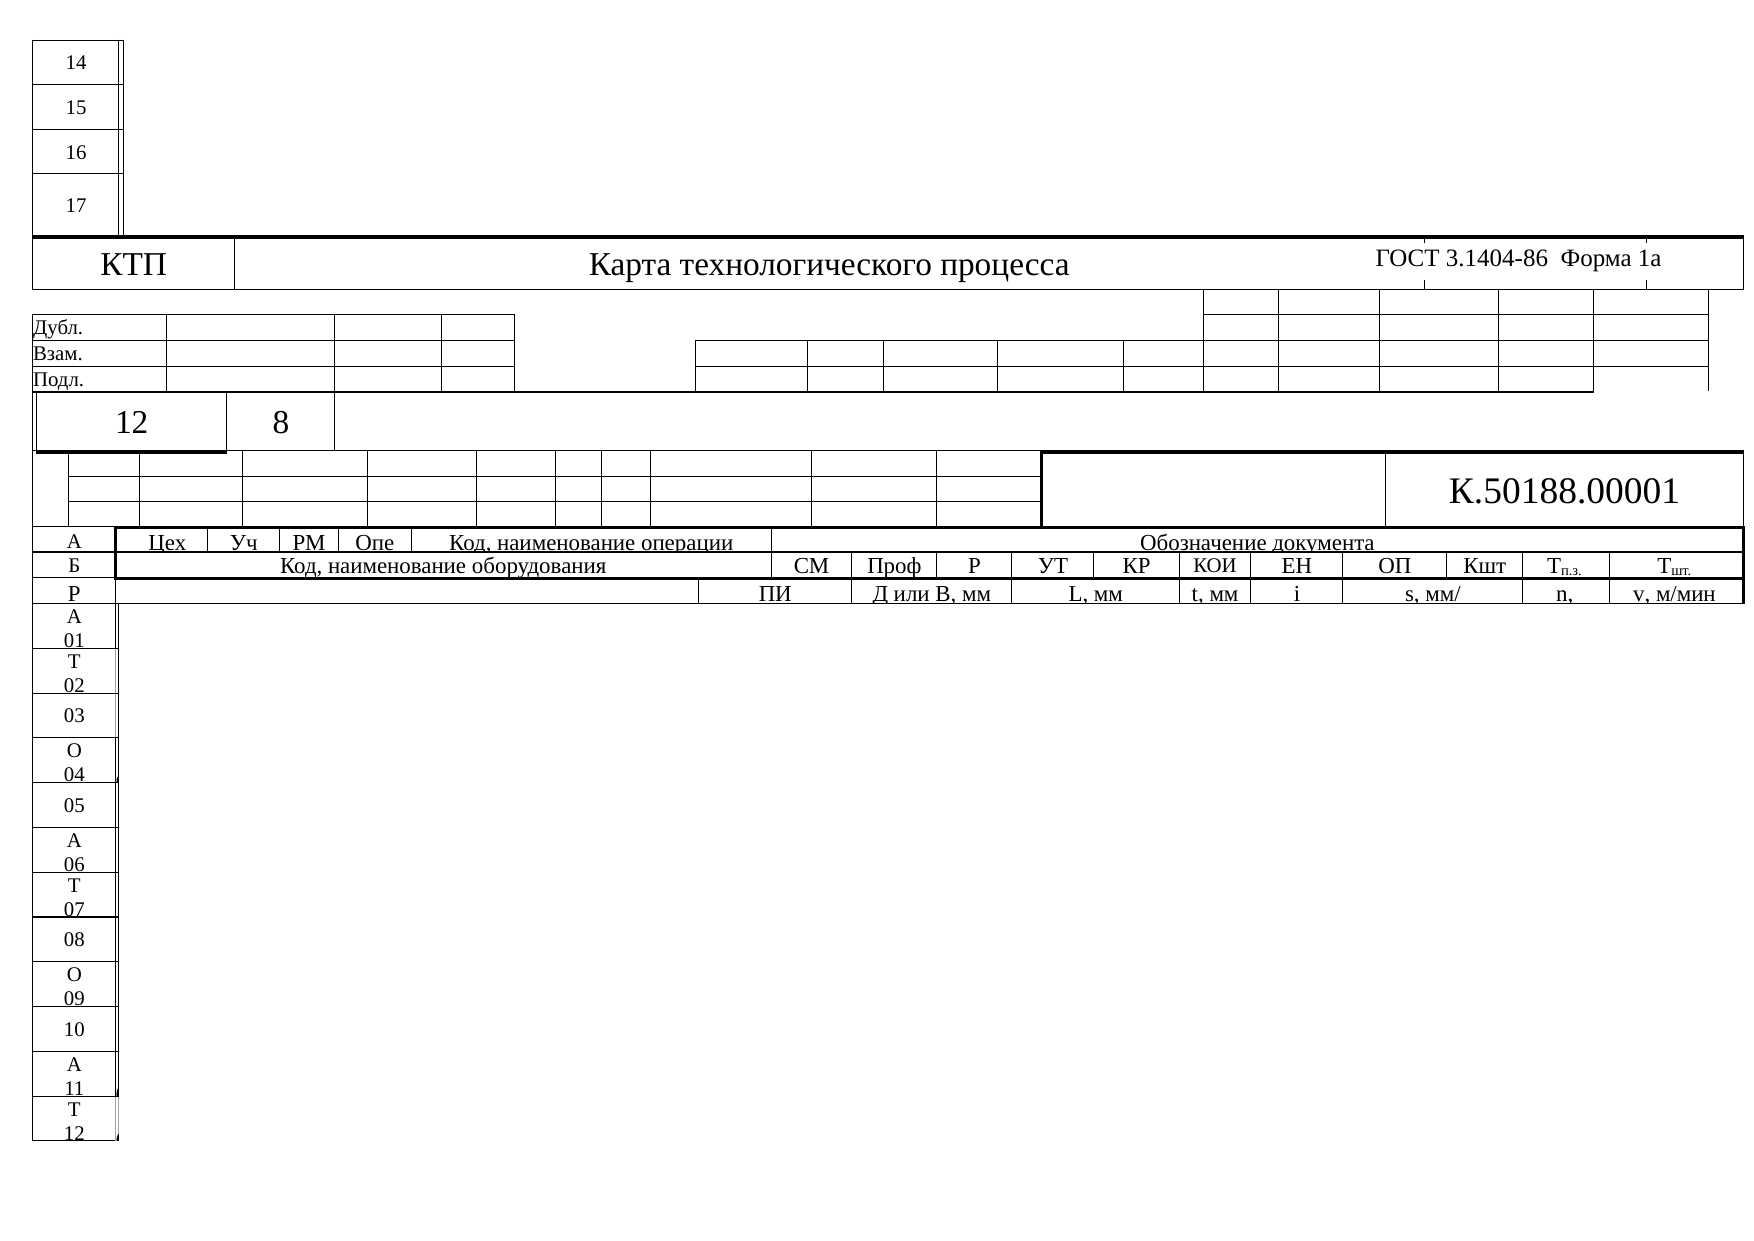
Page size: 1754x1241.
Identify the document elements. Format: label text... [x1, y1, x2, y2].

table_cell [243, 477, 367, 501]
table_cell L, мм [1012, 580, 1179, 603]
table_cell Цех [117, 529, 207, 551]
table_cell 05 [33, 783, 115, 827]
table_cell [442, 341, 514, 366]
table_cell ОП [1343, 553, 1446, 577]
table_cell [33, 290, 1203, 314]
table_cell [338, 393, 342, 450]
table_cell [335, 315, 441, 340]
table_cell Т 02 [33, 649, 115, 692]
table_cell [119, 85, 123, 129]
table_cell [167, 341, 334, 366]
table_cell [1279, 367, 1379, 391]
table_cell [808, 341, 883, 366]
table_cell Уч [208, 529, 279, 551]
table_cell 10 [33, 1007, 115, 1051]
table_cell КР [1094, 553, 1179, 577]
table_cell [69, 477, 139, 501]
table_cell [602, 477, 650, 501]
table_cell [812, 477, 936, 501]
table_cell [937, 502, 1040, 526]
table_cell А 11 [33, 1052, 115, 1096]
table_cell [1709, 366, 1716, 391]
table_cell СМ [772, 553, 851, 577]
table_cell [1279, 341, 1379, 366]
table_cell 12 [37, 393, 226, 450]
table_cell [812, 502, 936, 526]
table_cell Код, наименование оборудования [117, 553, 771, 577]
table_cell [477, 502, 555, 526]
table_cell [736, 314, 1203, 340]
table_cell ЕН [1251, 553, 1342, 577]
table_cell Обозначение документа [772, 529, 1742, 551]
table_cell О 09 [33, 962, 115, 1006]
table_cell t, мм [1180, 580, 1250, 603]
table_cell [1380, 367, 1498, 391]
table_cell [1716, 366, 1743, 391]
table_cell УТ [1012, 553, 1093, 577]
table_cell [998, 341, 1123, 366]
table_cell А [33, 527, 114, 551]
table_cell [937, 477, 1040, 501]
table_cell [1380, 341, 1498, 366]
table_cell [1716, 314, 1743, 340]
table_cell [442, 315, 514, 340]
table_cell Карта технологического процесса [235, 239, 1424, 288]
table_cell [243, 502, 367, 526]
table_cell А 01 [33, 604, 115, 648]
table_cell [808, 367, 883, 391]
table_cell [442, 367, 514, 391]
table_cell [1204, 290, 1278, 314]
table_cell [69, 502, 139, 526]
table_cell 03 [33, 694, 115, 737]
table_cell Тп.з. [1523, 553, 1609, 577]
table_cell [1594, 367, 1708, 391]
table_cell [1594, 341, 1708, 366]
table_cell [1425, 239, 1646, 243]
table_cell [69, 454, 139, 476]
table_cell КОИД [1180, 553, 1250, 577]
table_cell [1204, 315, 1278, 340]
table_cell [696, 367, 807, 391]
table_cell [119, 130, 123, 173]
table_cell n, об/мин [1523, 580, 1609, 603]
table_cell Р [937, 553, 1011, 577]
table_cell [140, 477, 242, 501]
table_cell [1425, 280, 1646, 288]
table_cell 14 [33, 41, 118, 84]
table_cell Д или В, мм [852, 580, 1011, 603]
table_cell [556, 477, 601, 501]
table_cell [1499, 315, 1593, 340]
table_cell [884, 367, 997, 391]
table_cell А 06 [33, 828, 115, 872]
table_cell [1716, 340, 1743, 366]
table_cell [1709, 340, 1716, 366]
table_cell Т 12 [33, 1097, 115, 1140]
table_cell [167, 315, 334, 340]
table_cell 08 [33, 918, 115, 961]
table_cell s, мм/ [1343, 580, 1522, 603]
table_cell [477, 477, 555, 501]
table_cell [937, 451, 1040, 476]
table_cell [696, 341, 807, 366]
table_cell [998, 367, 1123, 391]
table_cell [33, 451, 68, 526]
table_cell Т 07 [33, 873, 115, 916]
table_cell Проф [852, 553, 936, 577]
table_cell Б [33, 553, 114, 577]
table_cell [1375, 243, 1708, 280]
table_cell 17 [33, 174, 118, 235]
table_cell [1279, 315, 1379, 340]
table_cell [1043, 454, 1385, 526]
table_cell [1709, 314, 1716, 340]
table_cell [1124, 341, 1203, 366]
table_cell [651, 477, 811, 501]
table_cell [116, 580, 698, 603]
table_cell i [1251, 580, 1342, 603]
table_cell РМ [280, 529, 338, 551]
table_cell [1499, 290, 1593, 314]
table_cell [651, 451, 811, 476]
table_cell Опер [339, 529, 411, 551]
table_cell [167, 367, 334, 391]
table_cell [515, 314, 736, 340]
table_cell [884, 341, 997, 366]
table_cell [140, 502, 242, 526]
table_cell Взам. [33, 341, 166, 366]
table_cell [1647, 239, 1743, 288]
table_cell [140, 451, 242, 476]
table_cell КТП [33, 239, 234, 288]
table_cell [1279, 290, 1379, 314]
table_cell [119, 174, 123, 235]
table_cell Подл. [33, 367, 166, 391]
table_cell 15 [33, 85, 118, 129]
table_cell [1204, 367, 1278, 391]
table_cell [29, 289, 33, 314]
table_cell 16 [33, 130, 118, 173]
table_cell [602, 451, 650, 476]
table_cell [335, 341, 441, 366]
table_cell [335, 367, 441, 391]
table_cell [556, 451, 601, 476]
table_cell [1380, 290, 1498, 314]
table_cell [1499, 367, 1593, 391]
table_cell [1709, 290, 1716, 314]
table_cell [1124, 367, 1203, 391]
table_cell [1204, 341, 1278, 366]
table_cell v, м/мин [1610, 580, 1742, 603]
table_cell [119, 41, 123, 84]
table_cell [243, 451, 367, 476]
table_cell [368, 477, 476, 501]
table_cell [1594, 315, 1708, 340]
table_cell [651, 502, 811, 526]
table_cell [1380, 315, 1498, 340]
table_cell ПИ [699, 580, 851, 603]
table_cell Тшт. [1610, 553, 1742, 577]
table_cell Кшт [1447, 553, 1522, 577]
table_cell О 04 [33, 738, 115, 782]
table_cell [368, 451, 476, 476]
table_cell Р [33, 578, 115, 603]
table_cell [515, 340, 695, 391]
table_cell [1716, 290, 1743, 314]
table_cell [556, 502, 601, 526]
table_cell Код, наименование операции [412, 529, 771, 551]
table_cell К.50188.00001 [1386, 454, 1743, 526]
table_cell [1499, 341, 1593, 366]
table_cell Дубл. [33, 315, 166, 340]
table_cell [477, 451, 555, 476]
table_cell [368, 502, 476, 526]
table_cell [602, 502, 650, 526]
table_cell 8 [227, 393, 334, 450]
table_cell [812, 451, 936, 476]
table_cell [1594, 290, 1708, 314]
